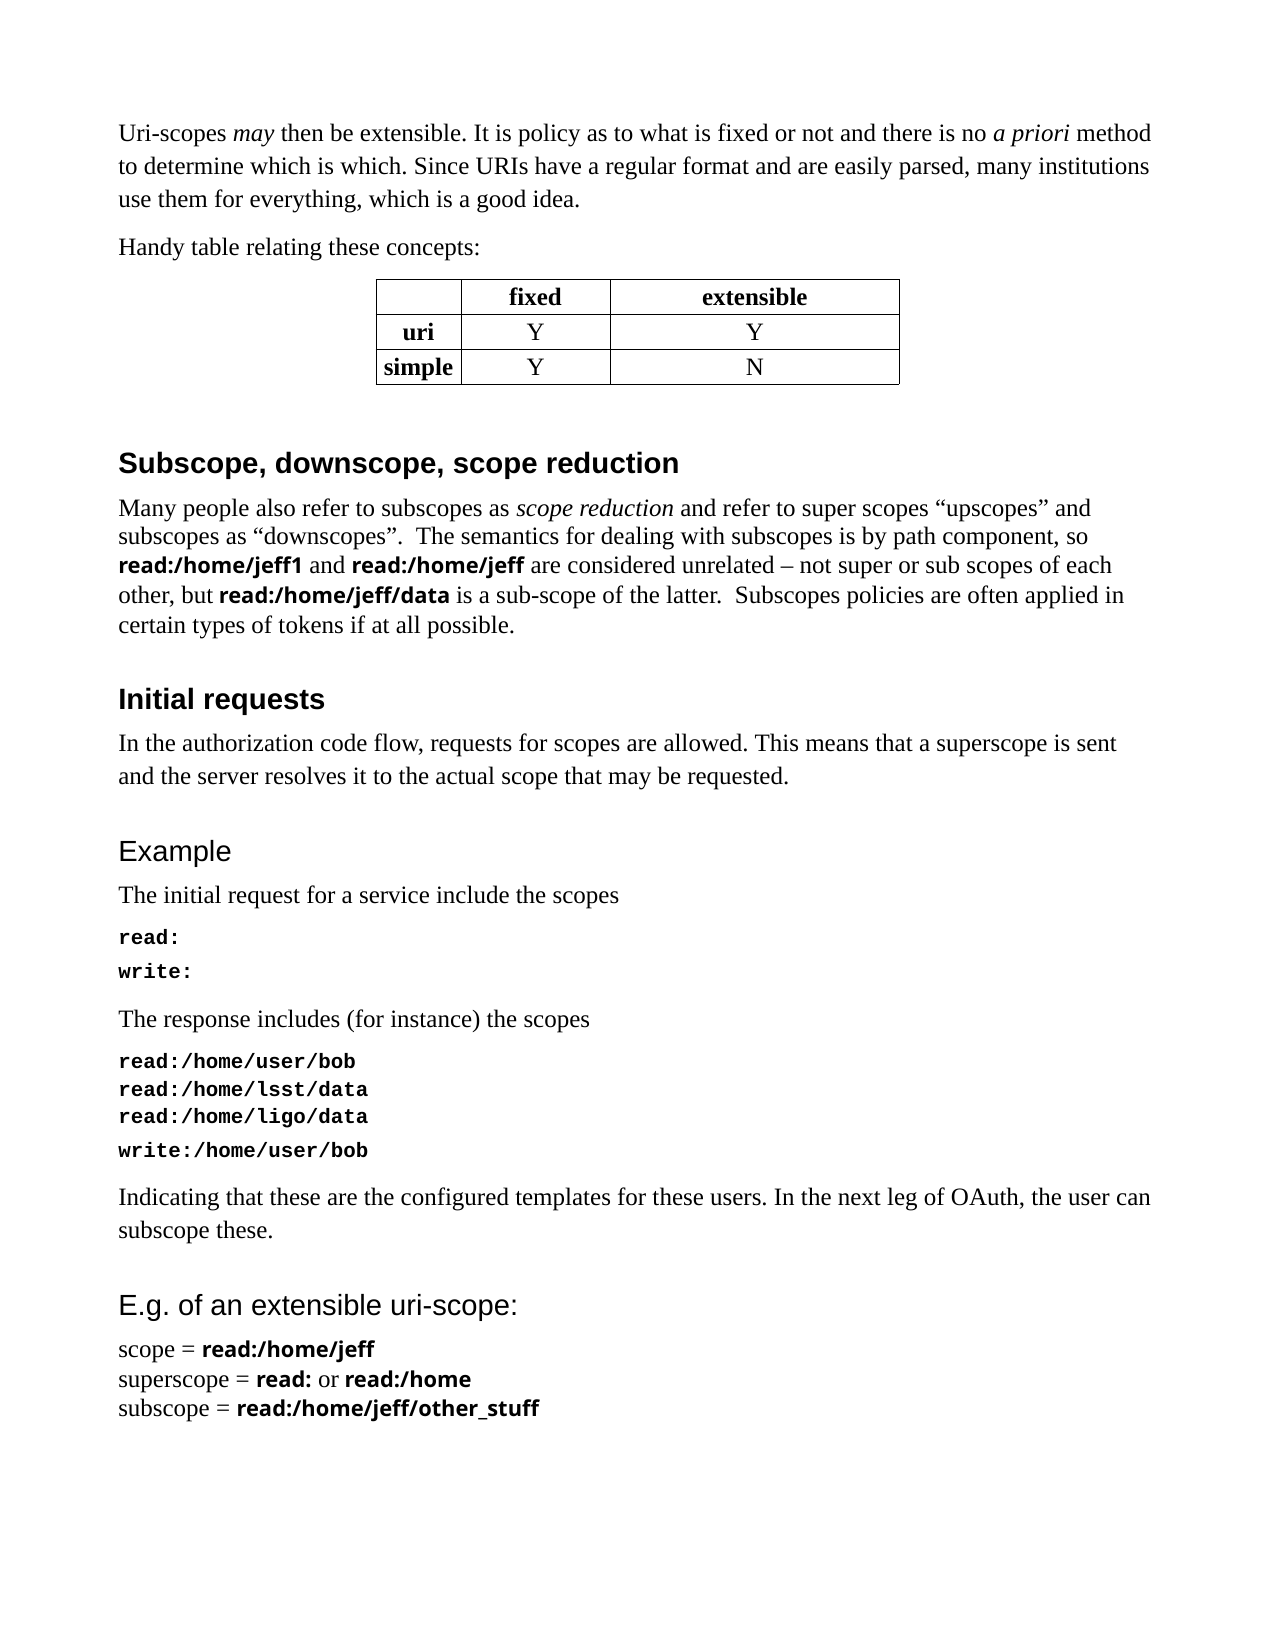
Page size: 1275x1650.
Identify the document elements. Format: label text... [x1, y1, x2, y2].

table_header [377, 280, 461, 314]
table_cell Y [611, 315, 899, 349]
text Many people also refer to subscopes as scope reduction and refer to super scopes “upscopes” and subscopes as “downscopes”. The semantics for dealing with subscopes is by path component, so read:/home/jeff1 and read:/home/jeff are considered unrelated – not super or sub scopes of each other, but read:/home/jeff/data is a sub-scope of the latter. Subscopes policies are often applied in certain types of tokens if at all possible. [118, 493, 1157, 638]
text subscope = read:/home/jeff/other_stuff [118, 1393, 1157, 1423]
subtitle Example [118, 834, 1157, 867]
subtitle Subscope, downscope, scope reduction [118, 446, 1157, 480]
table_header extensible [611, 280, 899, 314]
text Handy table relating these concepts: [118, 232, 1157, 261]
table_cell Y [462, 350, 610, 384]
subtitle E.g. of an extensible uri-scope: [118, 1288, 1157, 1321]
text Uri-scopes may then be extensible. It is policy as to what is fixed or not and there is no a priori method to determine which is which. Since URIs have a regular format and are easily parsed, many institutions use them for everything, which is a good idea. [118, 118, 1157, 213]
text scope = read:/home/jeff [118, 1334, 1157, 1364]
table_header fixed [462, 280, 610, 314]
text The initial request for a service include the scopes [118, 880, 1157, 908]
table_cell N [611, 350, 899, 384]
subtitle Initial requests [118, 682, 1157, 716]
table_cell uri [377, 315, 461, 349]
text Indicating that these are the configured templates for these users. In the next leg of OAuth, the user can subscope these. [118, 1182, 1157, 1244]
text The response includes (for instance) the scopes [118, 1004, 1157, 1032]
text superscope = read: or read:/home [118, 1364, 1157, 1393]
table_cell simple [377, 350, 461, 384]
text read: write: [118, 927, 1157, 985]
table_cell Y [462, 315, 610, 349]
text In the authorization code flow, requests for scopes are allowed. This means that a superscope is sent and the server resolves it to the actual scope that may be requested. [118, 728, 1157, 790]
text read:/home/user/bob read:/home/lsst/data read:/home/ligo/data write:/home/user/bob [118, 1051, 1157, 1163]
